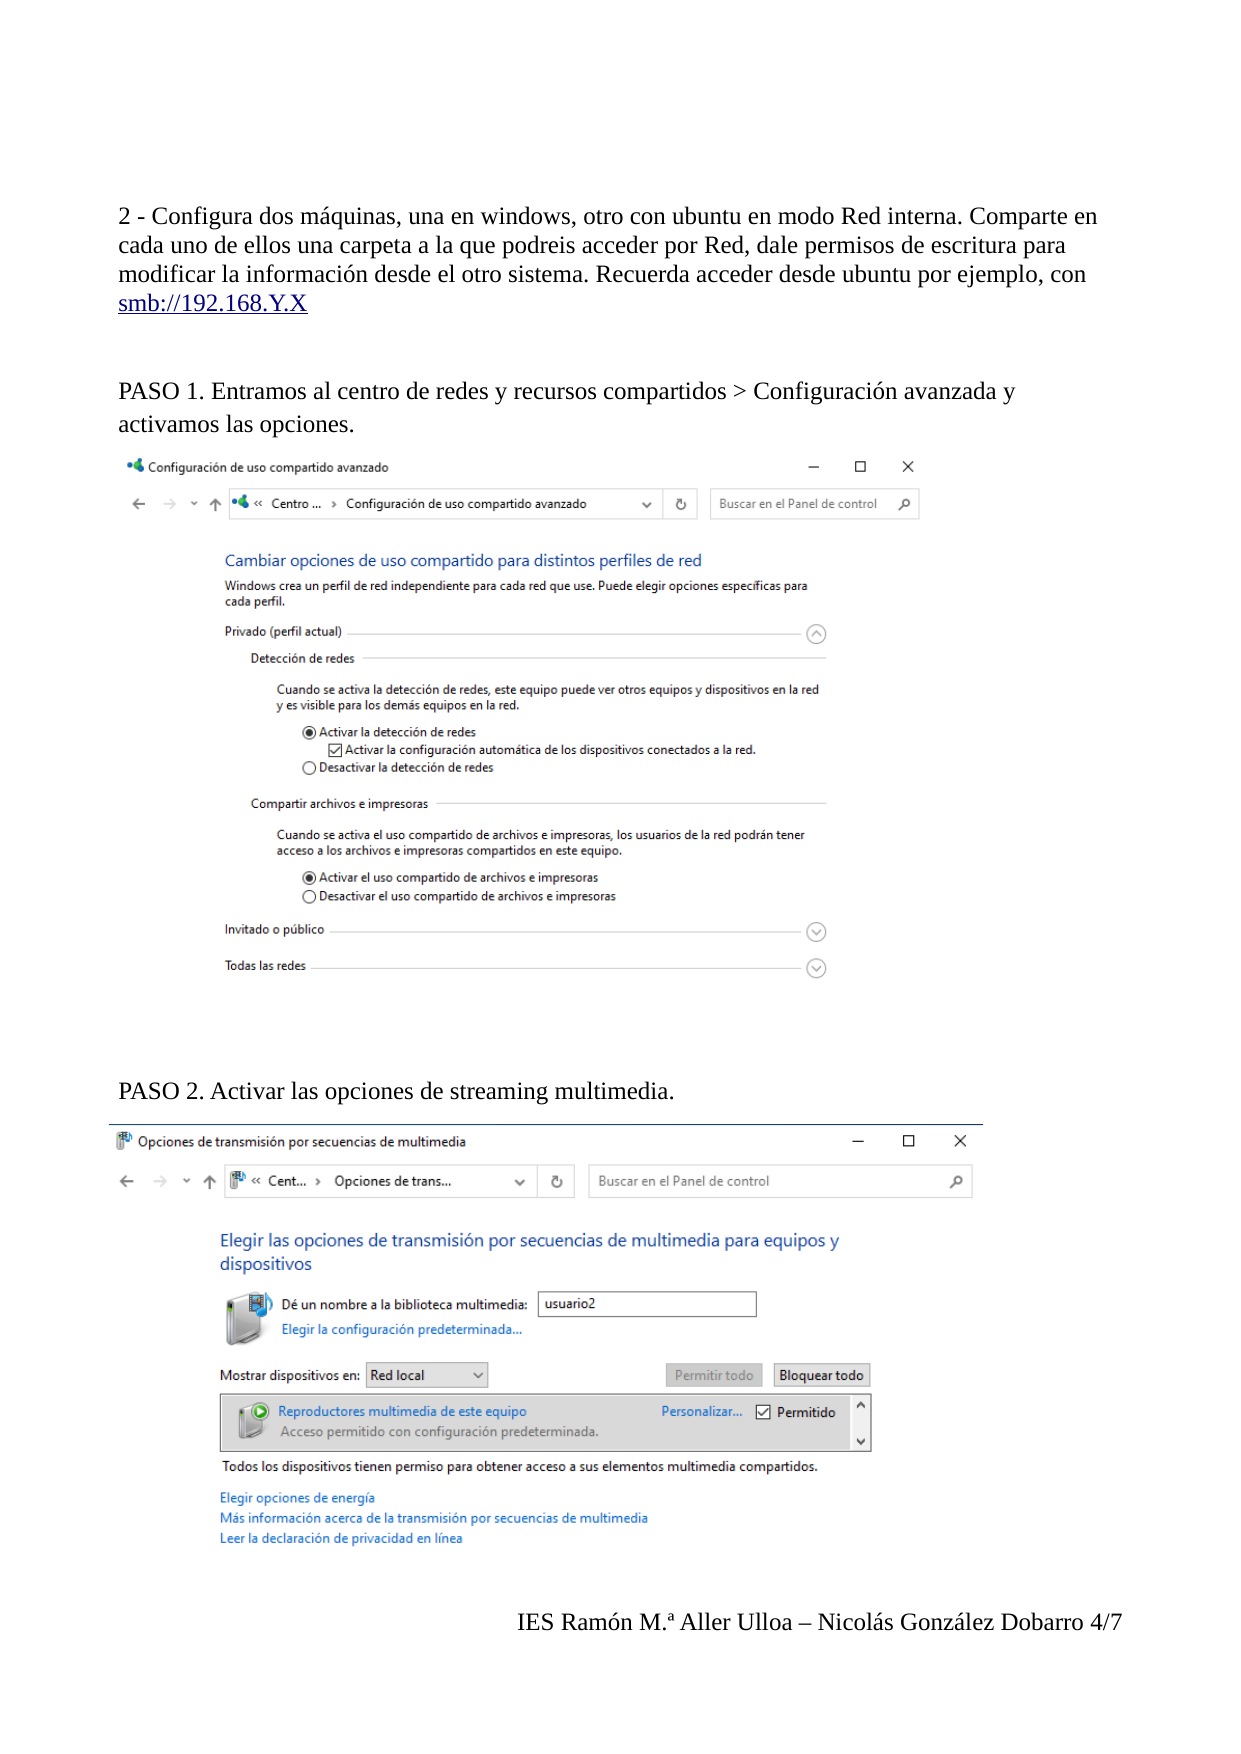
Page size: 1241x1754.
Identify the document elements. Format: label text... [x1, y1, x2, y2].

picture [118, 452, 933, 992]
text PASO 1. Entramos al centro de redes y recursos compartidos > Configuración avanzada y activamos las opciones. [118, 376, 1122, 438]
subtitle 2 - Configura dos máquinas, una en windows, otro con ubuntu en modo Red interna. Comparte en cada uno de ellos una carpeta a la que podreis acceder por Red, dale permisos de escritura para modificar la información desde el otro sistema. Recuerda acceder desde ubuntu por ejemplo, con smb://192.168.Y.X [118, 201, 1122, 316]
picture [108, 1124, 984, 1558]
text PASO 2. Activar las opciones de streaming multimedia. [118, 1076, 1122, 1105]
